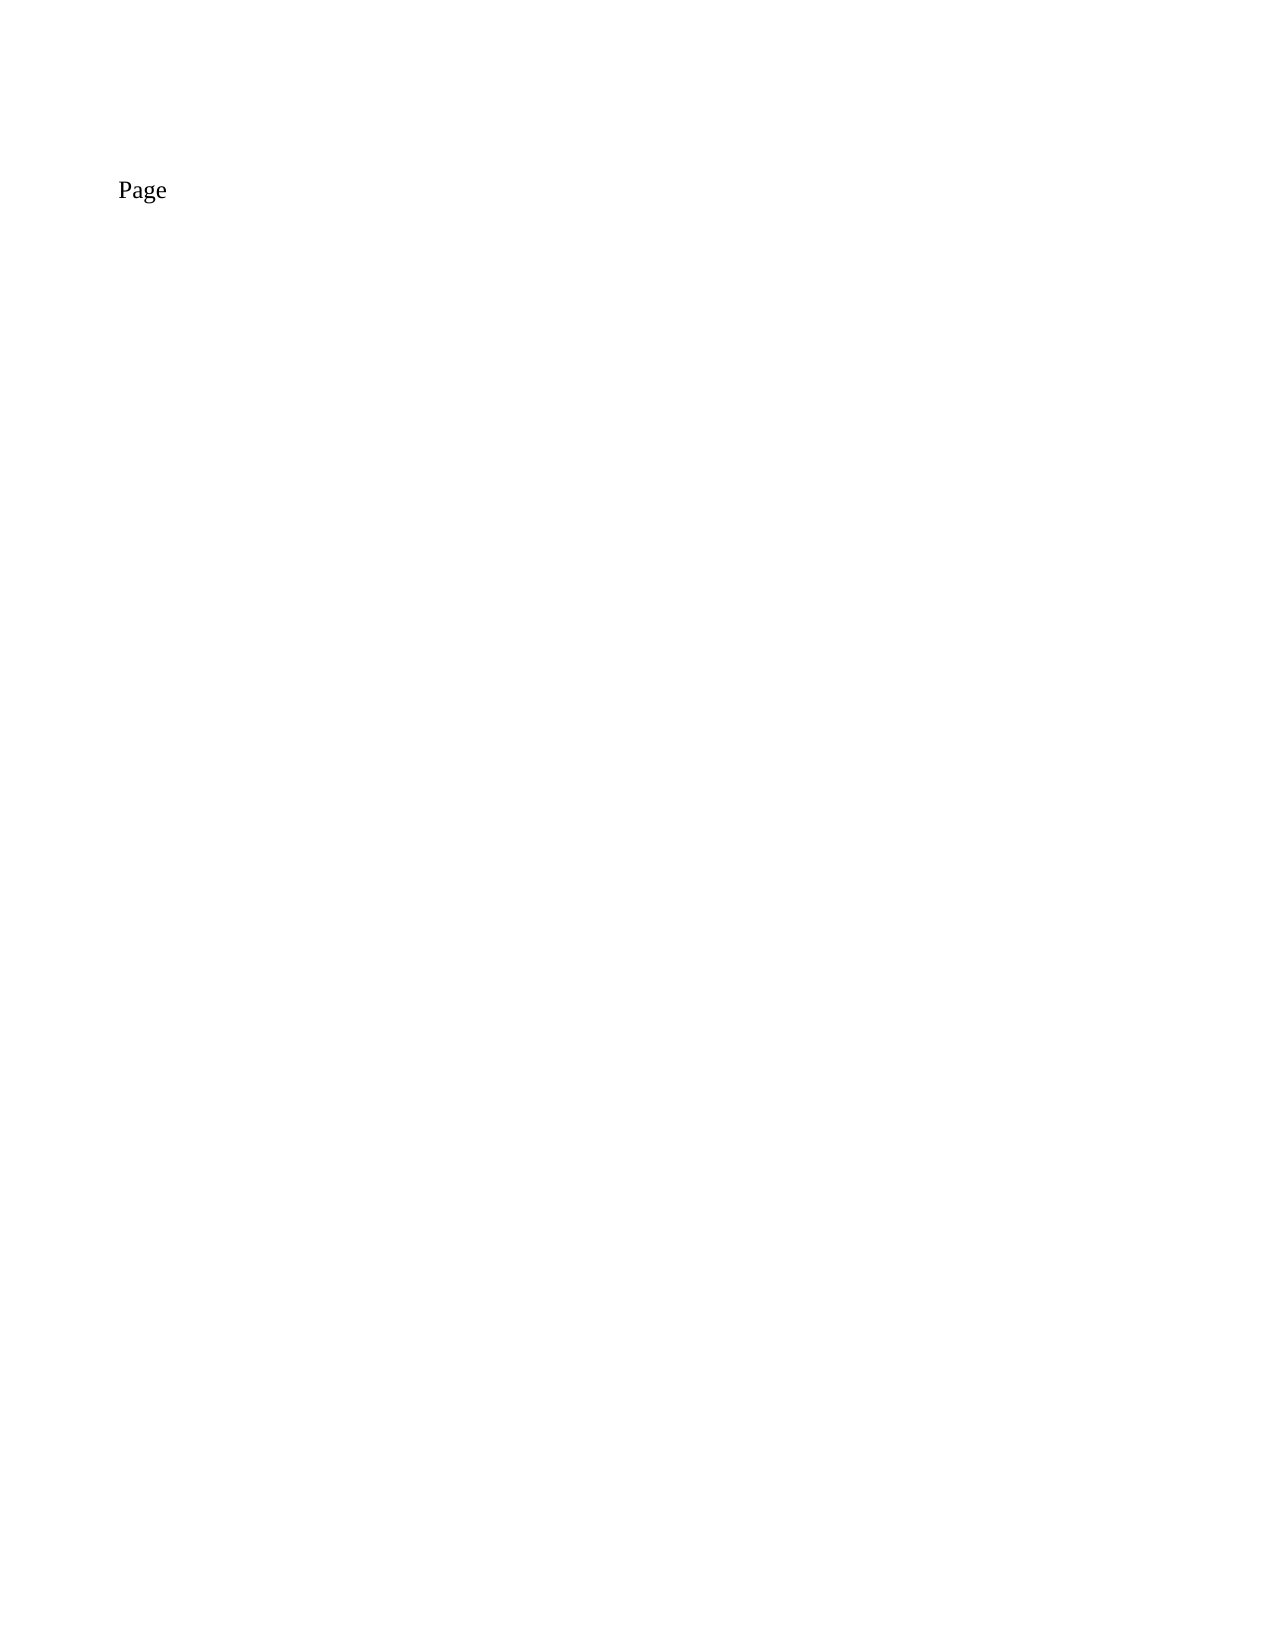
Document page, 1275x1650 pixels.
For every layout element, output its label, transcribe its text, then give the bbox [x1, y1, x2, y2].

text Page [118, 176, 1157, 204]
